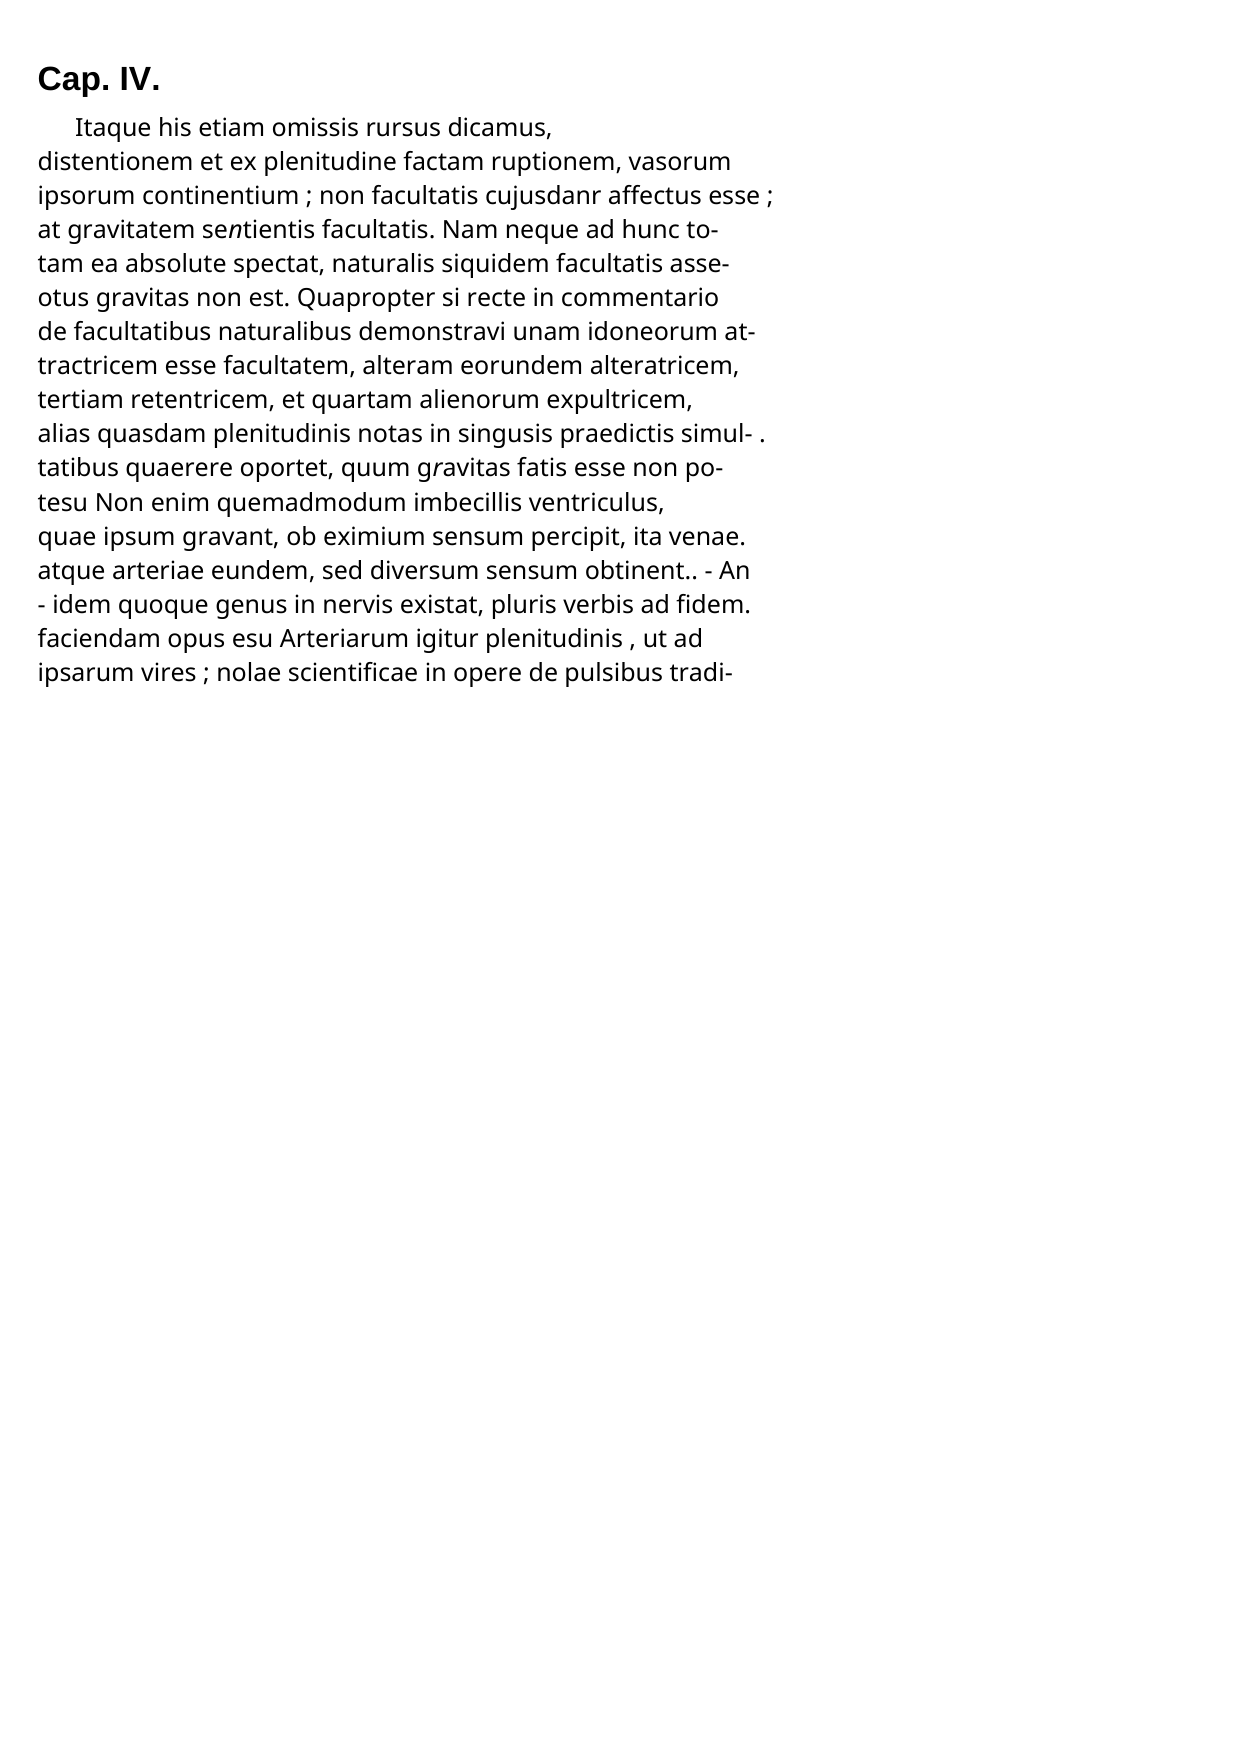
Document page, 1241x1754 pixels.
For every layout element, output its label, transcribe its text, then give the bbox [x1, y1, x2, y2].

subtitle Cap. IV. [37, 58, 1203, 97]
text Itaque his etiam omissis rursus dicamus, distentionem et ex plenitudine factam ruptionem, vasorum ipsorum continentium ; non facultatis cujusdanr affectus esse ; at gravitatem sentientis facultatis. Nam neque ad hunc to- tam ea absolute spectat, naturalis siquidem facultatis asse- otus gravitas non est. Quapropter si recte in commentario de facultatibus naturalibus demonstravi unam idoneorum at- tractricem esse facultatem, alteram eorundem alteratricem, tertiam retentricem, et quartam alienorum expultricem, alias quasdam plenitudinis notas in singusis praedictis simul- . tatibus quaerere oportet, quum gravitas fatis esse non po- tesu Non enim quemadmodum imbecillis ventriculus, quae ipsum gravant, ob eximium sensum percipit, ita venae. atque arteriae eundem, sed diversum sensum obtinent.. - An - idem quoque genus in nervis existat, pluris verbis ad fidem. faciendam opus esu Arteriarum igitur plenitudinis , ut ad ipsarum vires ; nolae scientificae in opere de pulsibus tradi- [37, 109, 1203, 688]
